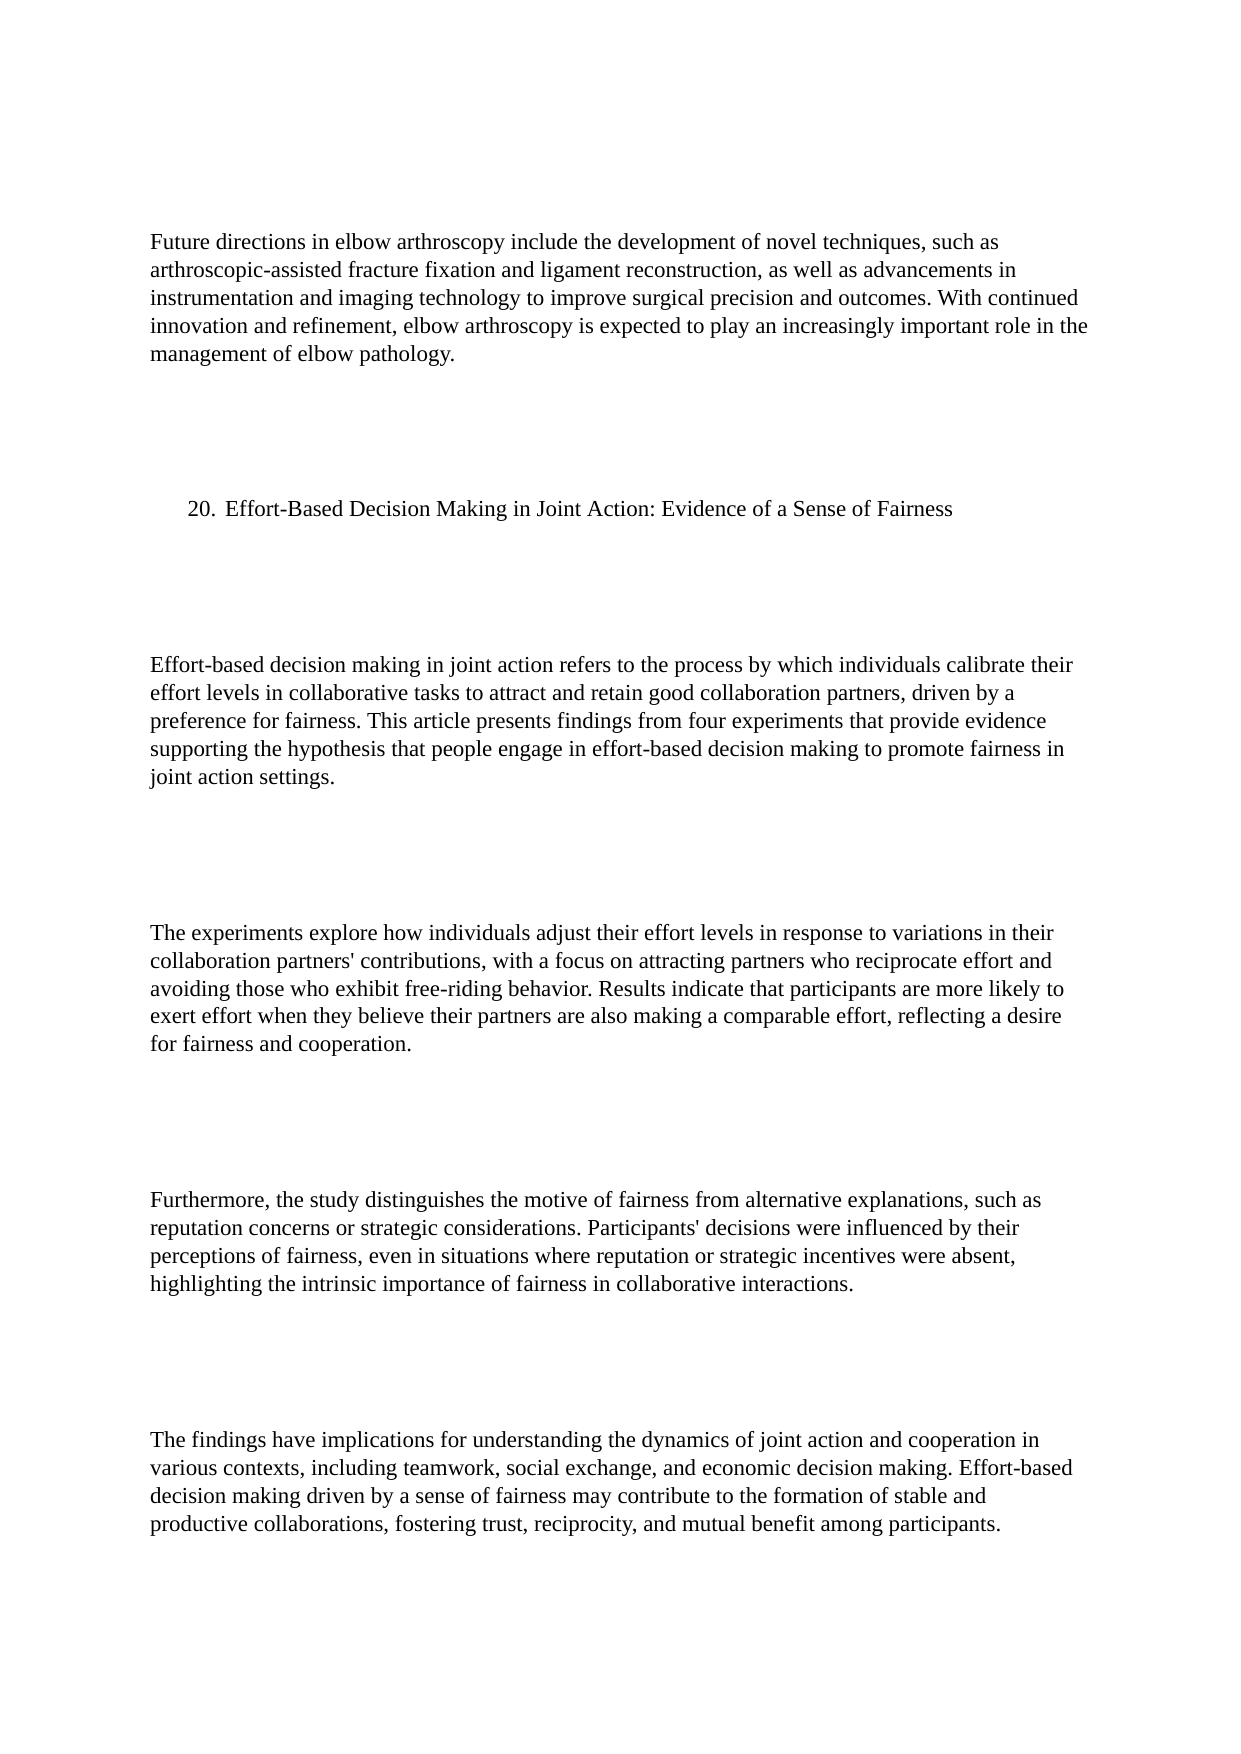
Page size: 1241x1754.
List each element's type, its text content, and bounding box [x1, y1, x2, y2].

text Future directions in elbow arthroscopy include the development of novel techniques, such as arthroscopic-assisted fracture fixation and ligament reconstruction, as well as advancements in instrumentation and imaging technology to improve surgical precision and outcomes. With continued innovation and refinement, elbow arthroscopy is expected to play an increasingly important role in the management of elbow pathology. [150, 228, 1090, 366]
list Effort-Based Decision Making in Joint Action: Evidence of a Sense of Fairness [187, 495, 1090, 522]
text The experiments explore how individuals adjust their effort levels in response to variations in their collaboration partners' contributions, with a focus on attracting partners who reciprocate effort and avoiding those who exhibit free-riding behavior. Results indicate that participants are more likely to exert effort when they believe their partners are also making a comparable effort, reflecting a desire for fairness and cooperation. [150, 919, 1090, 1057]
text Furthermore, the study distinguishes the motive of fairness from alternative explanations, such as reputation concerns or strategic considerations. Participants' decisions were influenced by their perceptions of fairness, even in situations where reputation or strategic incentives were absent, highlighting the intrinsic importance of fairness in collaborative interactions. [150, 1186, 1090, 1296]
text Effort-based decision making in joint action refers to the process by which individuals calibrate their effort levels in collaborative tasks to attract and retain good collaboration partners, driven by a preference for fairness. This article presents findings from four experiments that provide evidence supporting the hypothesis that people engage in effort-based decision making to promote fairness in joint action settings. [150, 651, 1090, 789]
text The findings have implications for understanding the dynamics of joint action and cooperation in various contexts, including teamwork, social exchange, and economic decision making. Effort-based decision making driven by a sense of fairness may contribute to the formation of stable and productive collaborations, fostering trust, reciprocity, and mutual benefit among participants. [150, 1426, 1090, 1536]
